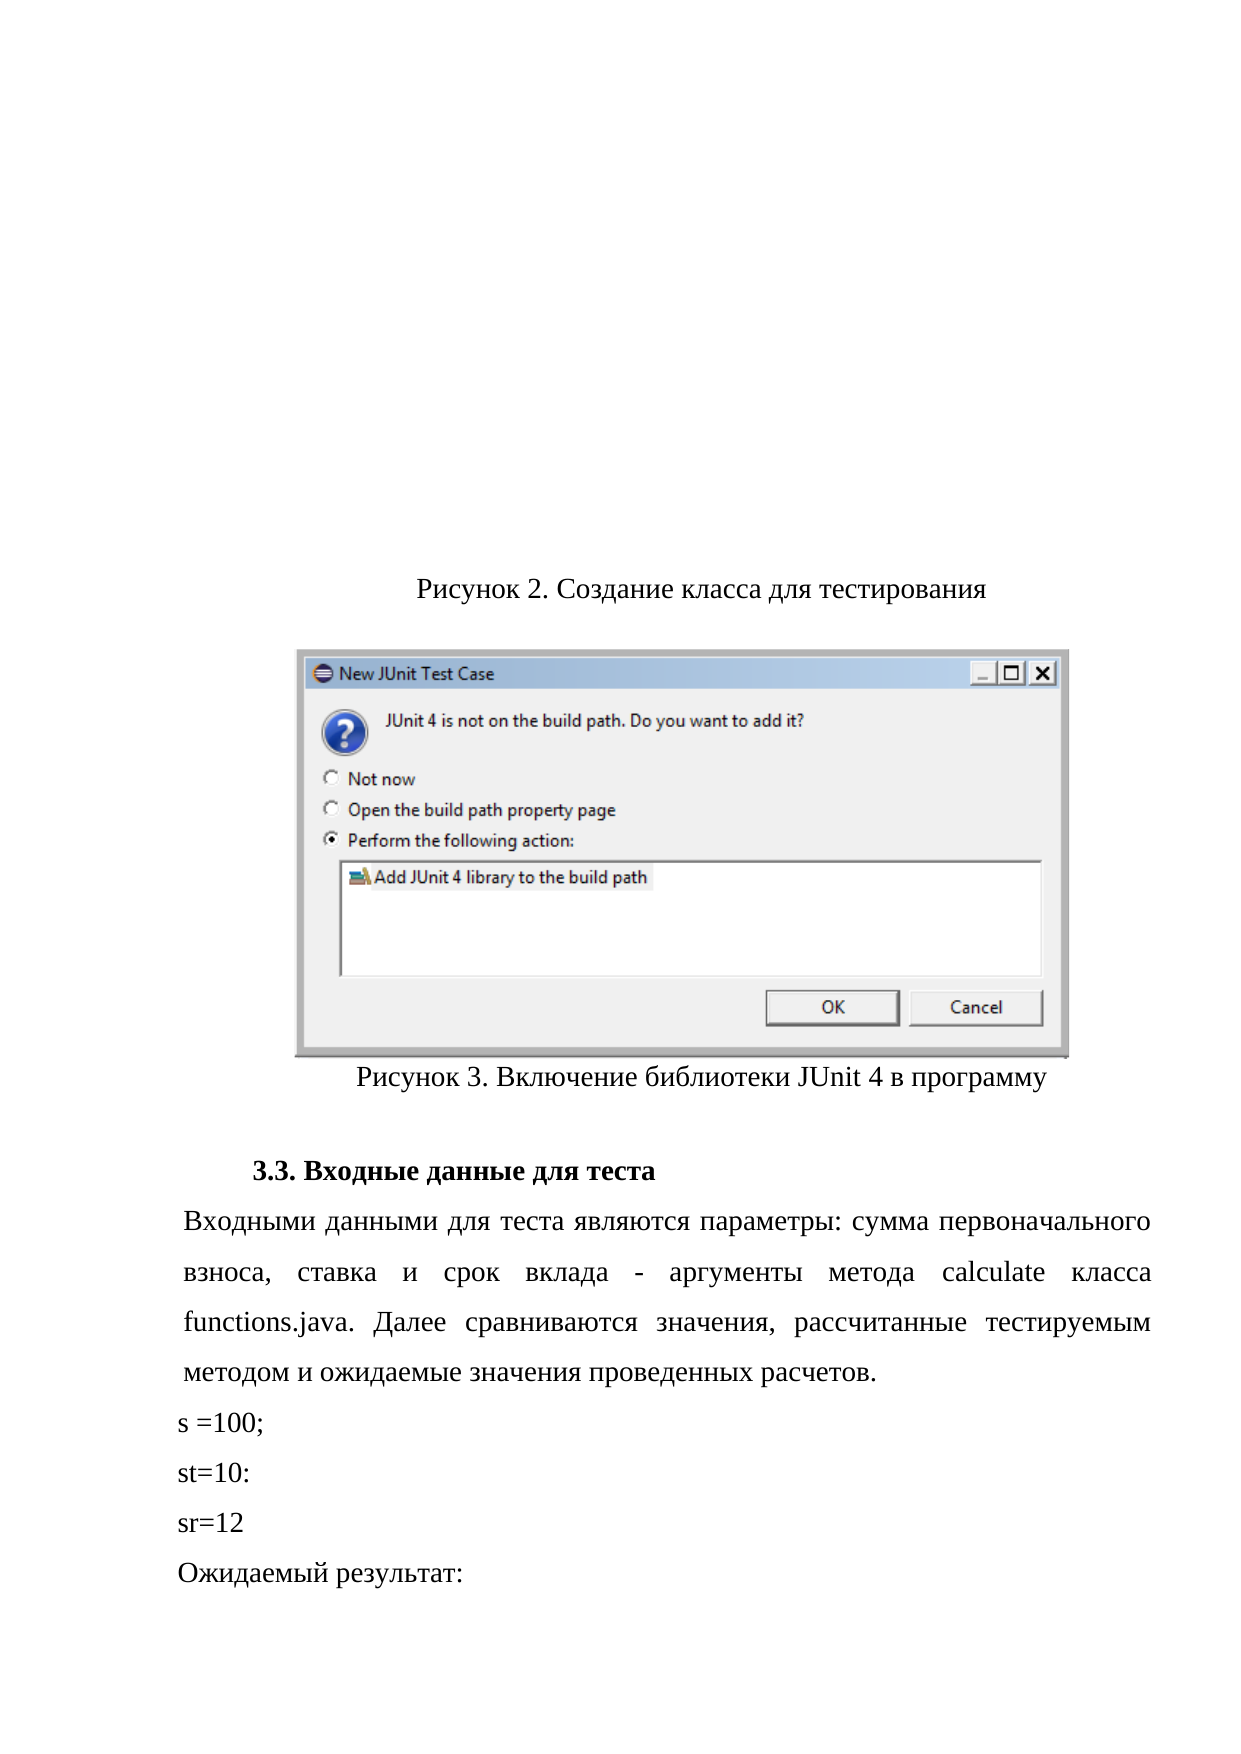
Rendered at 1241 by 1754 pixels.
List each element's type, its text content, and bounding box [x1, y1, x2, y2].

text st=10: [177, 1455, 1152, 1488]
text Рисунок 2. Создание класса для тестирования [177, 571, 1152, 604]
text s =100; [177, 1405, 1152, 1438]
text sr=12 [177, 1505, 1152, 1539]
text 3.3. Входные данные для теста [177, 1153, 1152, 1187]
text Входными данными для теста являются параметры: сумма первоначального взноса, ставка и срок вклада - аргументы метода calculate класса functions.java. Далее сравниваются значения, рассчитанные тестируемым методом и ожидаемые значения проведенных расчетов. [183, 1203, 1152, 1388]
text Ожидаемый результат: [177, 1556, 1152, 1589]
text Рисунок 3. Включение библиотеки JUnit 4 в программу [177, 636, 1152, 1093]
